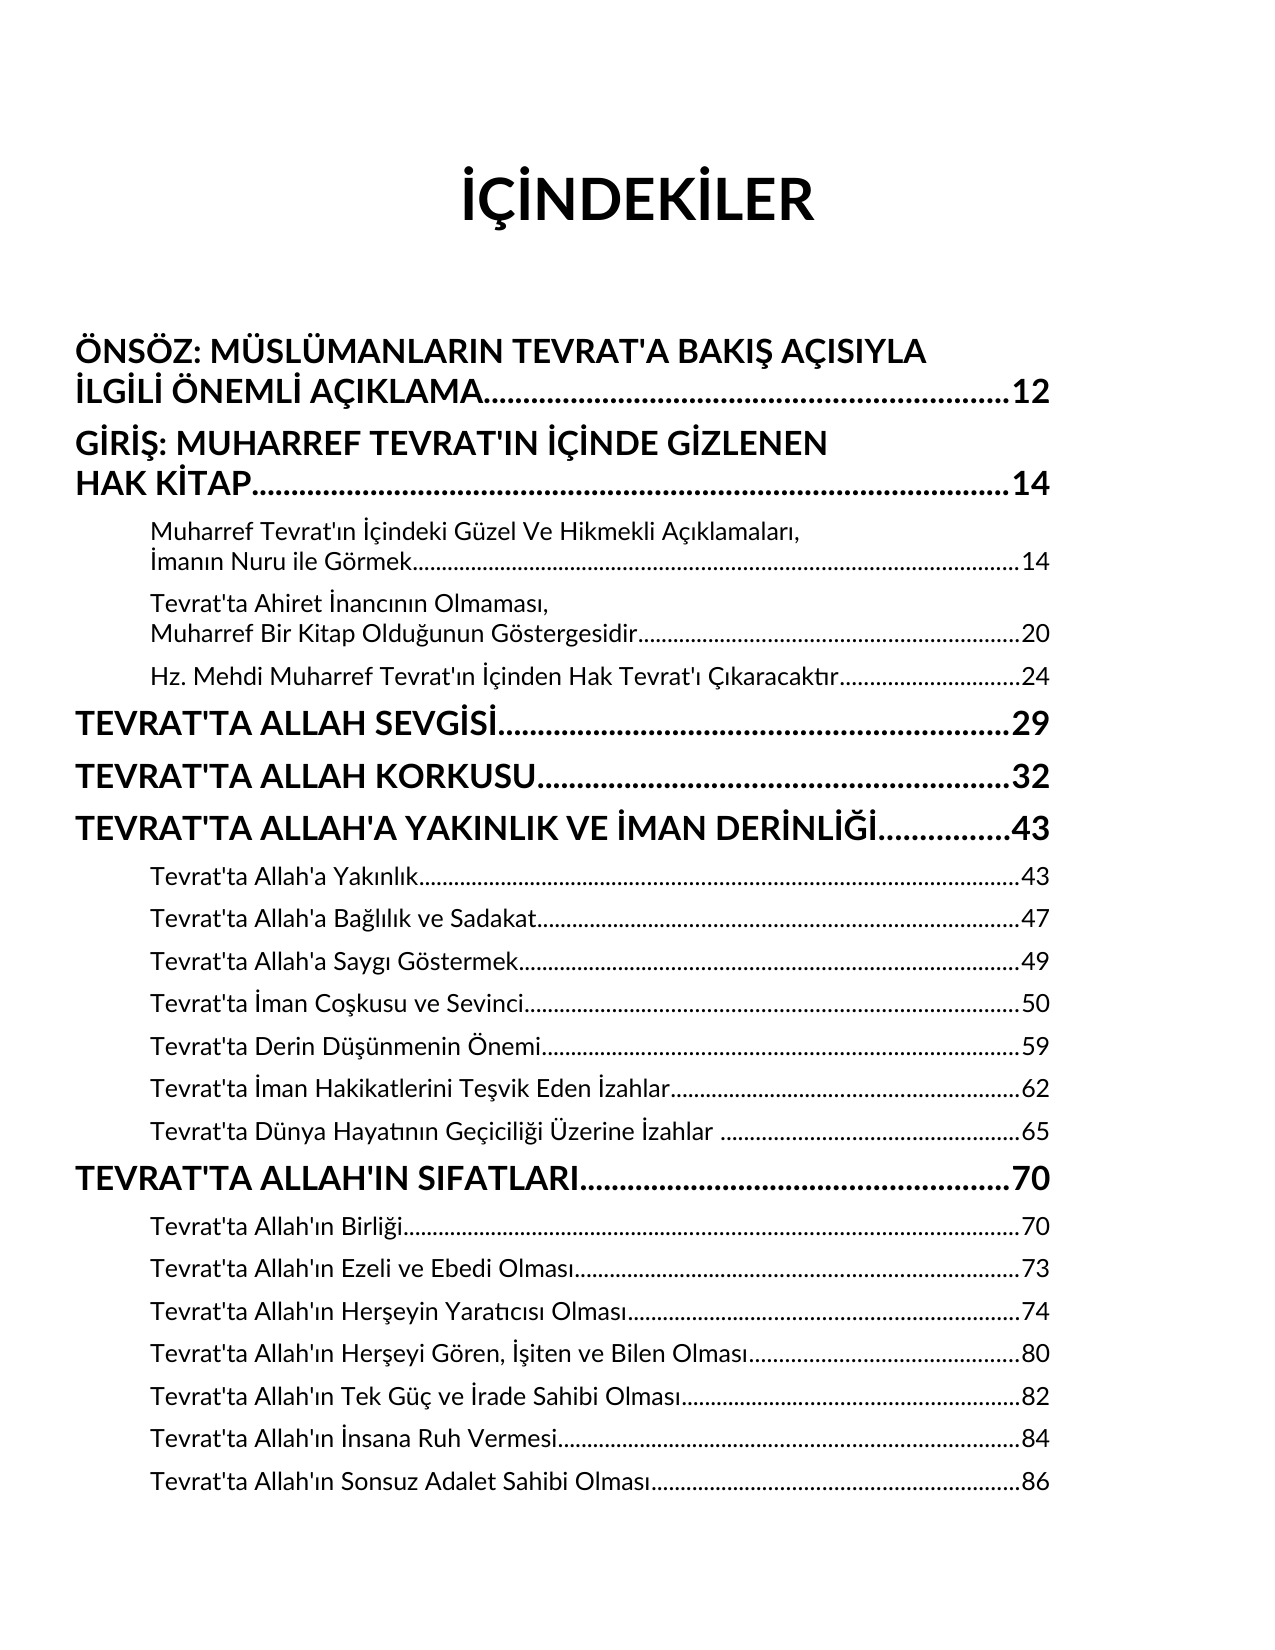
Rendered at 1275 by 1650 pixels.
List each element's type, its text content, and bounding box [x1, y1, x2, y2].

subtitle Tevrat'ta Allah'a Yakınlık 43 [150, 860, 1200, 890]
subtitle Tevrat'ta İman Coşkusu ve Sevinci 50 [150, 988, 1200, 1018]
subtitle TEVRAT'TA ALLAH KORKUSU 32 [75, 755, 1200, 795]
subtitle TEVRAT'TA ALLAH'IN SIFATLARI 70 [75, 1158, 1200, 1198]
subtitle İÇİNDEKİLER [75, 162, 1200, 232]
subtitle Tevrat'ta Allah'a Bağlılık ve Sadakat 47 [150, 903, 1200, 933]
subtitle Tevrat'ta Allah'ın Sonsuz Adalet Sahibi Olması 86 [150, 1465, 1200, 1495]
subtitle Tevrat'ta Allah'ın Herşeyin Yaratıcısı Olması 74 [150, 1295, 1200, 1325]
subtitle Tevrat'ta Allah'ın Birliği 70 [150, 1210, 1200, 1240]
subtitle TEVRAT'TA ALLAH'A YAKINLIK VE İMAN DERİNLİĞİ 43 [75, 808, 1200, 848]
subtitle Tevrat'ta Allah'a Saygı Göstermek 49 [150, 945, 1200, 975]
subtitle TEVRAT'TA ALLAH SEVGİSİ 29 [75, 703, 1200, 743]
subtitle Tevrat'ta İman Hakikatlerini Teşvik Eden İzahlar 62 [150, 1073, 1200, 1103]
subtitle Tevrat'ta Derin Düşünmenin Önemi 59 [150, 1030, 1200, 1060]
subtitle Tevrat'ta Allah'ın Ezeli ve Ebedi Olması 73 [150, 1253, 1200, 1283]
subtitle Tevrat'ta Allah'ın Herşeyi Gören, İşiten ve Bilen Olması 80 [150, 1338, 1200, 1368]
subtitle Tevrat'ta Ahiret İnancının Olmaması, Muharref Bir Kitap Olduğunun Göstergesidir 20 [150, 588, 1200, 648]
subtitle Tevrat'ta Allah'ın Tek Güç ve İrade Sahibi Olması 82 [150, 1380, 1200, 1410]
subtitle Muharref Tevrat'ın İçindeki Güzel Ve Hikmekli Açıklamaları, İmanın Nuru ile Görmek 14 [150, 515, 1200, 575]
subtitle Tevrat'ta Allah'ın İnsana Ruh Vermesi 84 [150, 1423, 1200, 1453]
subtitle GİRİŞ: MUHARREF TEVRAT'IN İÇİNDE GİZLENEN HAK KİTAP 14 [75, 423, 1200, 503]
subtitle Hz. Mehdi Muharref Tevrat'ın İçinden Hak Tevrat'ı Çıkaracaktır 24 [150, 660, 1200, 690]
subtitle ÖNSÖZ: MÜSLÜMANLARIN TEVRAT'A BAKIŞ AÇISIYLA İLGİLİ ÖNEMLİ AÇIKLAMA 12 [75, 330, 1200, 410]
subtitle Tevrat'ta Dünya Hayatının Geçiciliği Üzerine İzahlar 65 [150, 1115, 1200, 1145]
